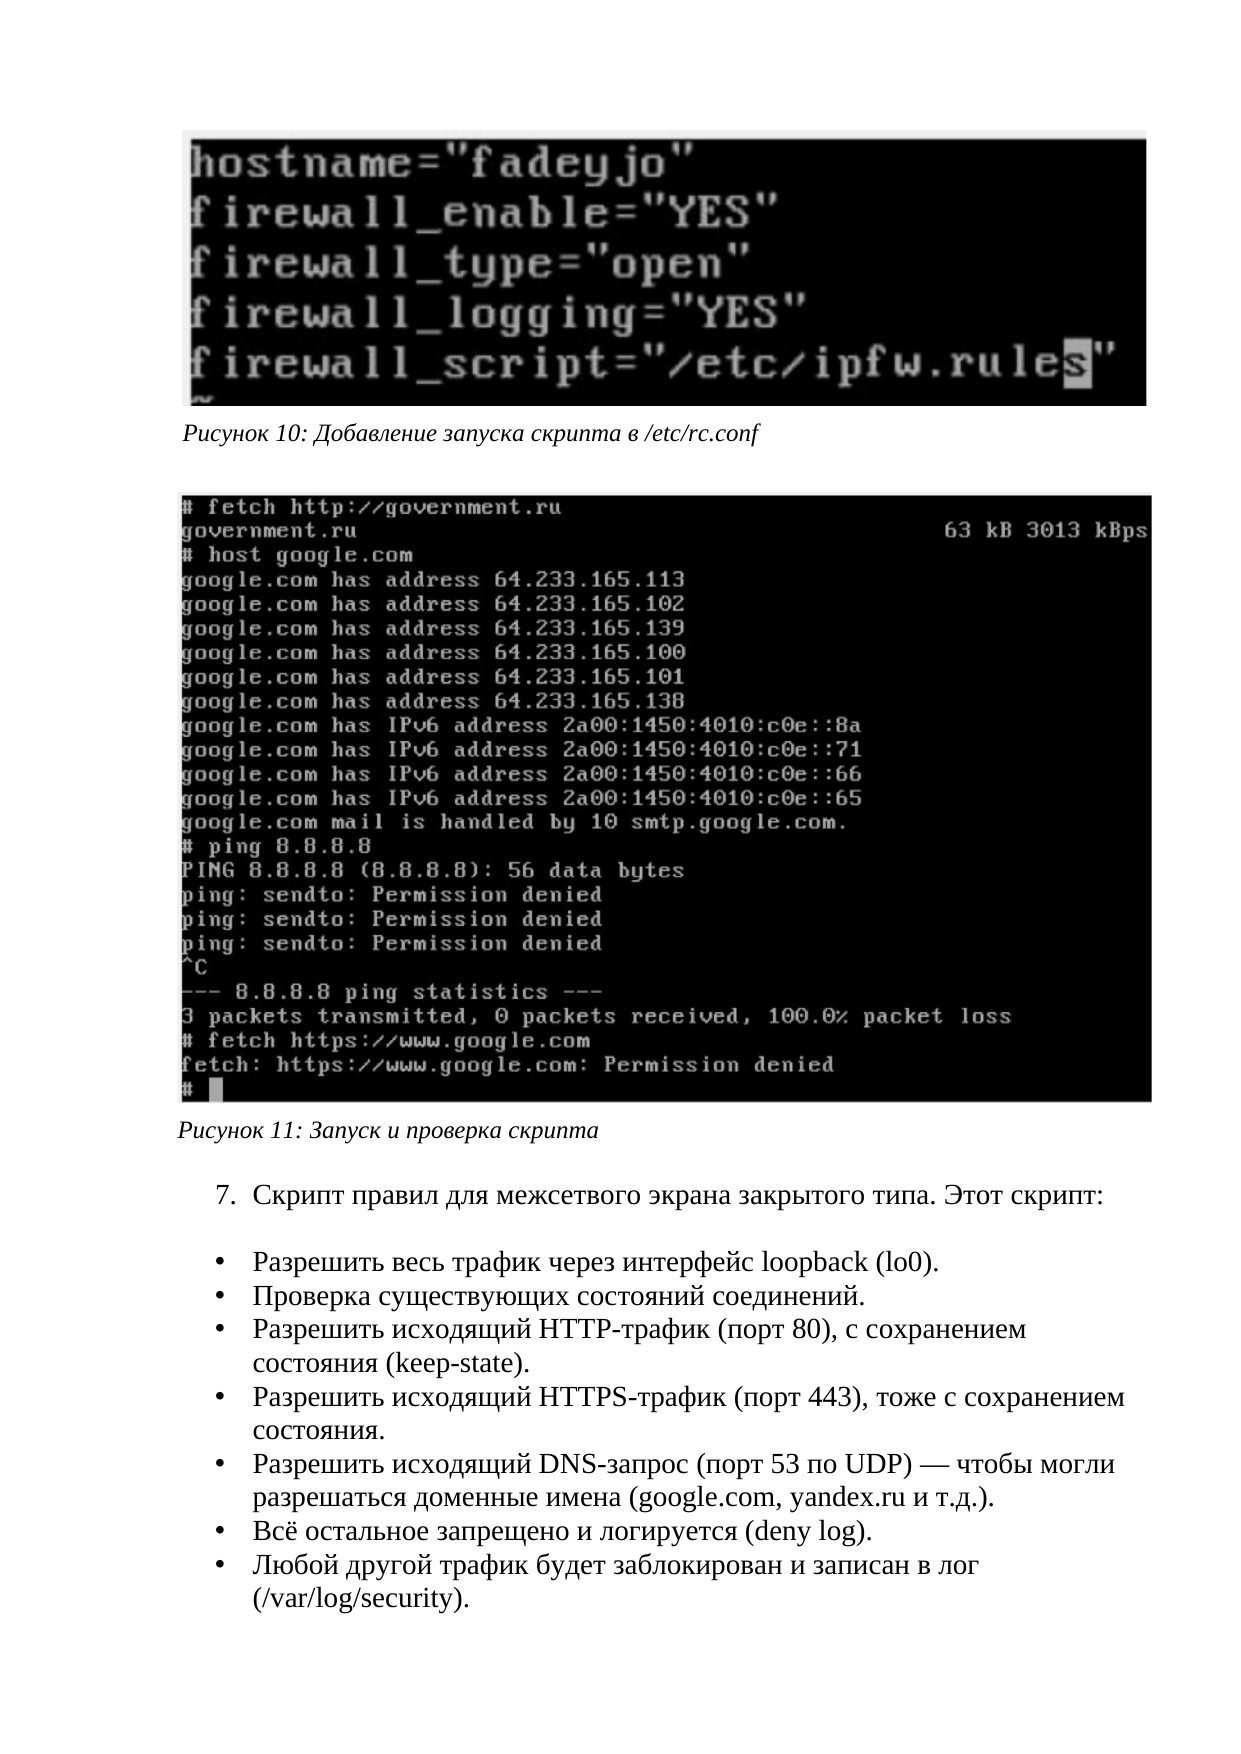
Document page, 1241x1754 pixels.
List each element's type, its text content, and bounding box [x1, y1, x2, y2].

list Скрипт правил для межсетвого экрана закрытого типа. Этот скрипт: [215, 1177, 1152, 1211]
list Разрешить исходящий DNS-запрос (порт 53 по UDP) — чтобы могли разрешаться доменные имена (google.com, yandex.ru и т.д.). [215, 1446, 1152, 1513]
list Всё остальное запрещено и логируется (deny log). [215, 1513, 1152, 1547]
picture [177, 492, 1152, 1103]
list Проверка существующих состояний соединений. [215, 1278, 1152, 1312]
list Разрешить весь трафик через интерфейс loopback (lo0). [215, 1244, 1152, 1278]
text Рисунок 11: Запуск и проверка скрипта [177, 1103, 1152, 1144]
picture [182, 130, 1147, 406]
list Разрешить исходящий HTTP-трафик (порт 80), с сохранением состояния (keep-state). [215, 1312, 1152, 1379]
list Разрешить исходящий HTTPS-трафик (порт 443), тоже с сохранением состояния. [215, 1379, 1152, 1446]
list Любой другой трафик будет заблокирован и записан в лог (/var/log/security). [215, 1547, 1152, 1614]
text Рисунок 10: Добавление запуска скрипта в /etc/rc.conf [182, 406, 1146, 447]
